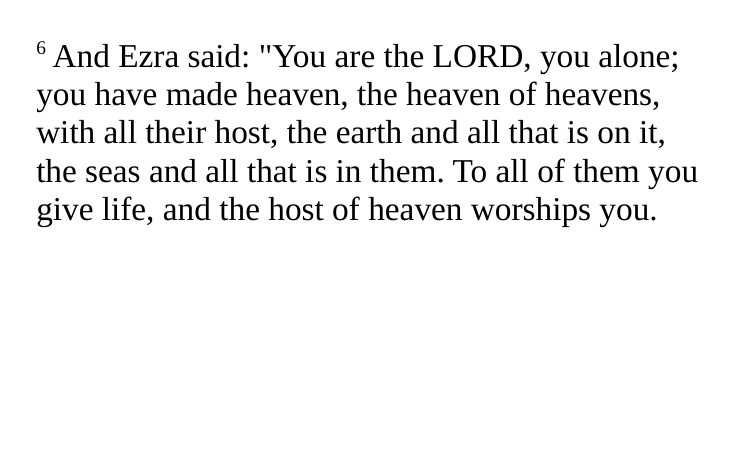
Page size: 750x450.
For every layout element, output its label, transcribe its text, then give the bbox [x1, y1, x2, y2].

text 6 And Ezra said: "You are the LORD, you alone; you have made heaven, the heaven of heavens, with all their host, the earth and all that is on it, the seas and all that is in them. To all of them you give life, and the host of heaven worships you. [36, 36, 714, 228]
